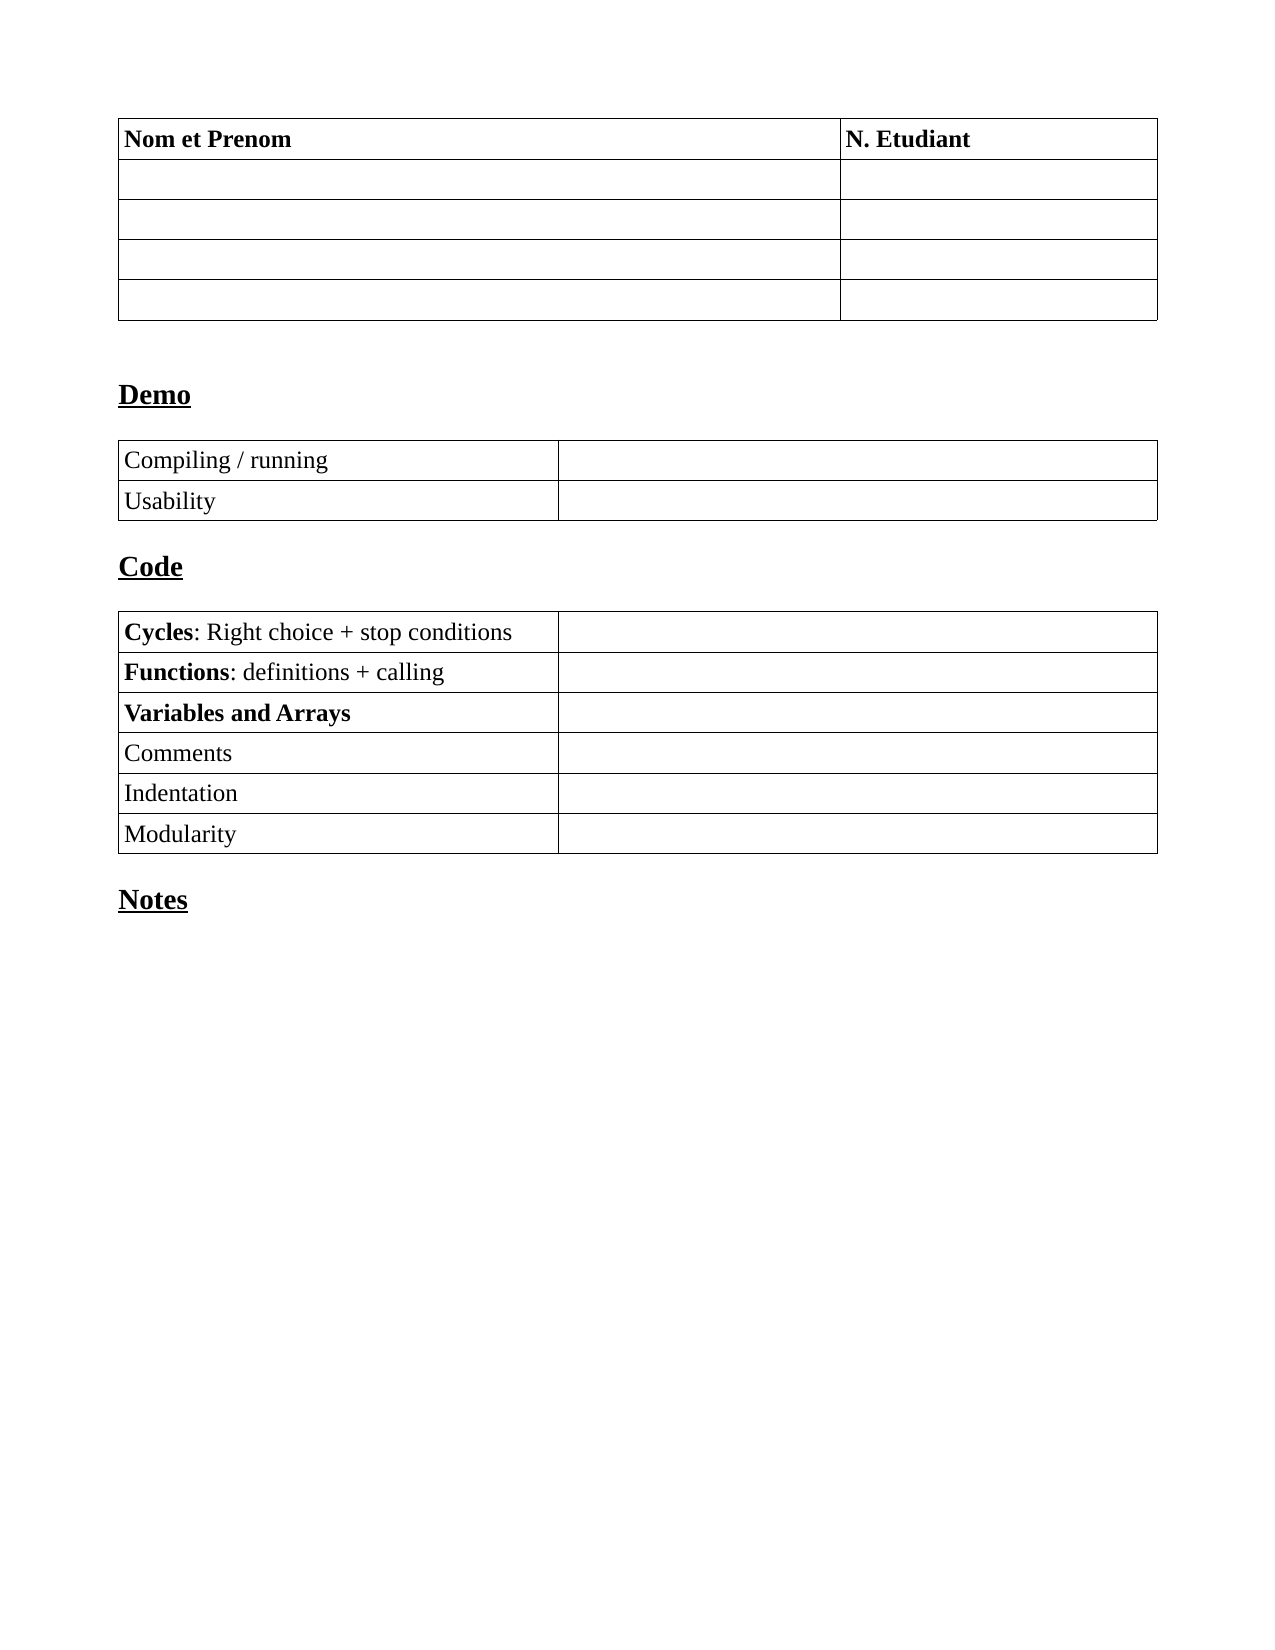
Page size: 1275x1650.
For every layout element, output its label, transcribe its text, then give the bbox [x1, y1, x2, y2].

table_cell [841, 240, 1157, 279]
table_cell [119, 280, 840, 320]
text Code [118, 549, 1157, 583]
table_header Cycles: Right choice + stop conditions [119, 612, 558, 652]
table_cell [119, 200, 840, 239]
table_cell Functions: definitions + calling [119, 653, 558, 692]
table_cell Usability [119, 481, 558, 520]
table_header Compiling / running [119, 441, 558, 480]
table_cell Indentation [119, 774, 558, 813]
table_cell [559, 774, 1157, 813]
table_cell Modularity [119, 814, 558, 853]
table_cell [559, 653, 1157, 692]
table_cell [119, 240, 840, 279]
table_cell [841, 280, 1157, 320]
table_header N. Etudiant [841, 119, 1157, 158]
table_header [559, 441, 1157, 480]
table_cell [841, 200, 1157, 239]
table_cell Comments [119, 733, 558, 773]
table_cell [559, 733, 1157, 773]
table_header Nom et Prenom [119, 119, 840, 158]
table_cell [559, 814, 1157, 853]
table_cell [119, 160, 840, 199]
table_cell [559, 481, 1157, 520]
table_header [559, 612, 1157, 652]
table_cell [841, 160, 1157, 199]
text Demo [118, 377, 1157, 411]
text Notes [118, 882, 1157, 916]
table_cell [559, 693, 1157, 732]
table_cell Variables and Arrays [119, 693, 558, 732]
